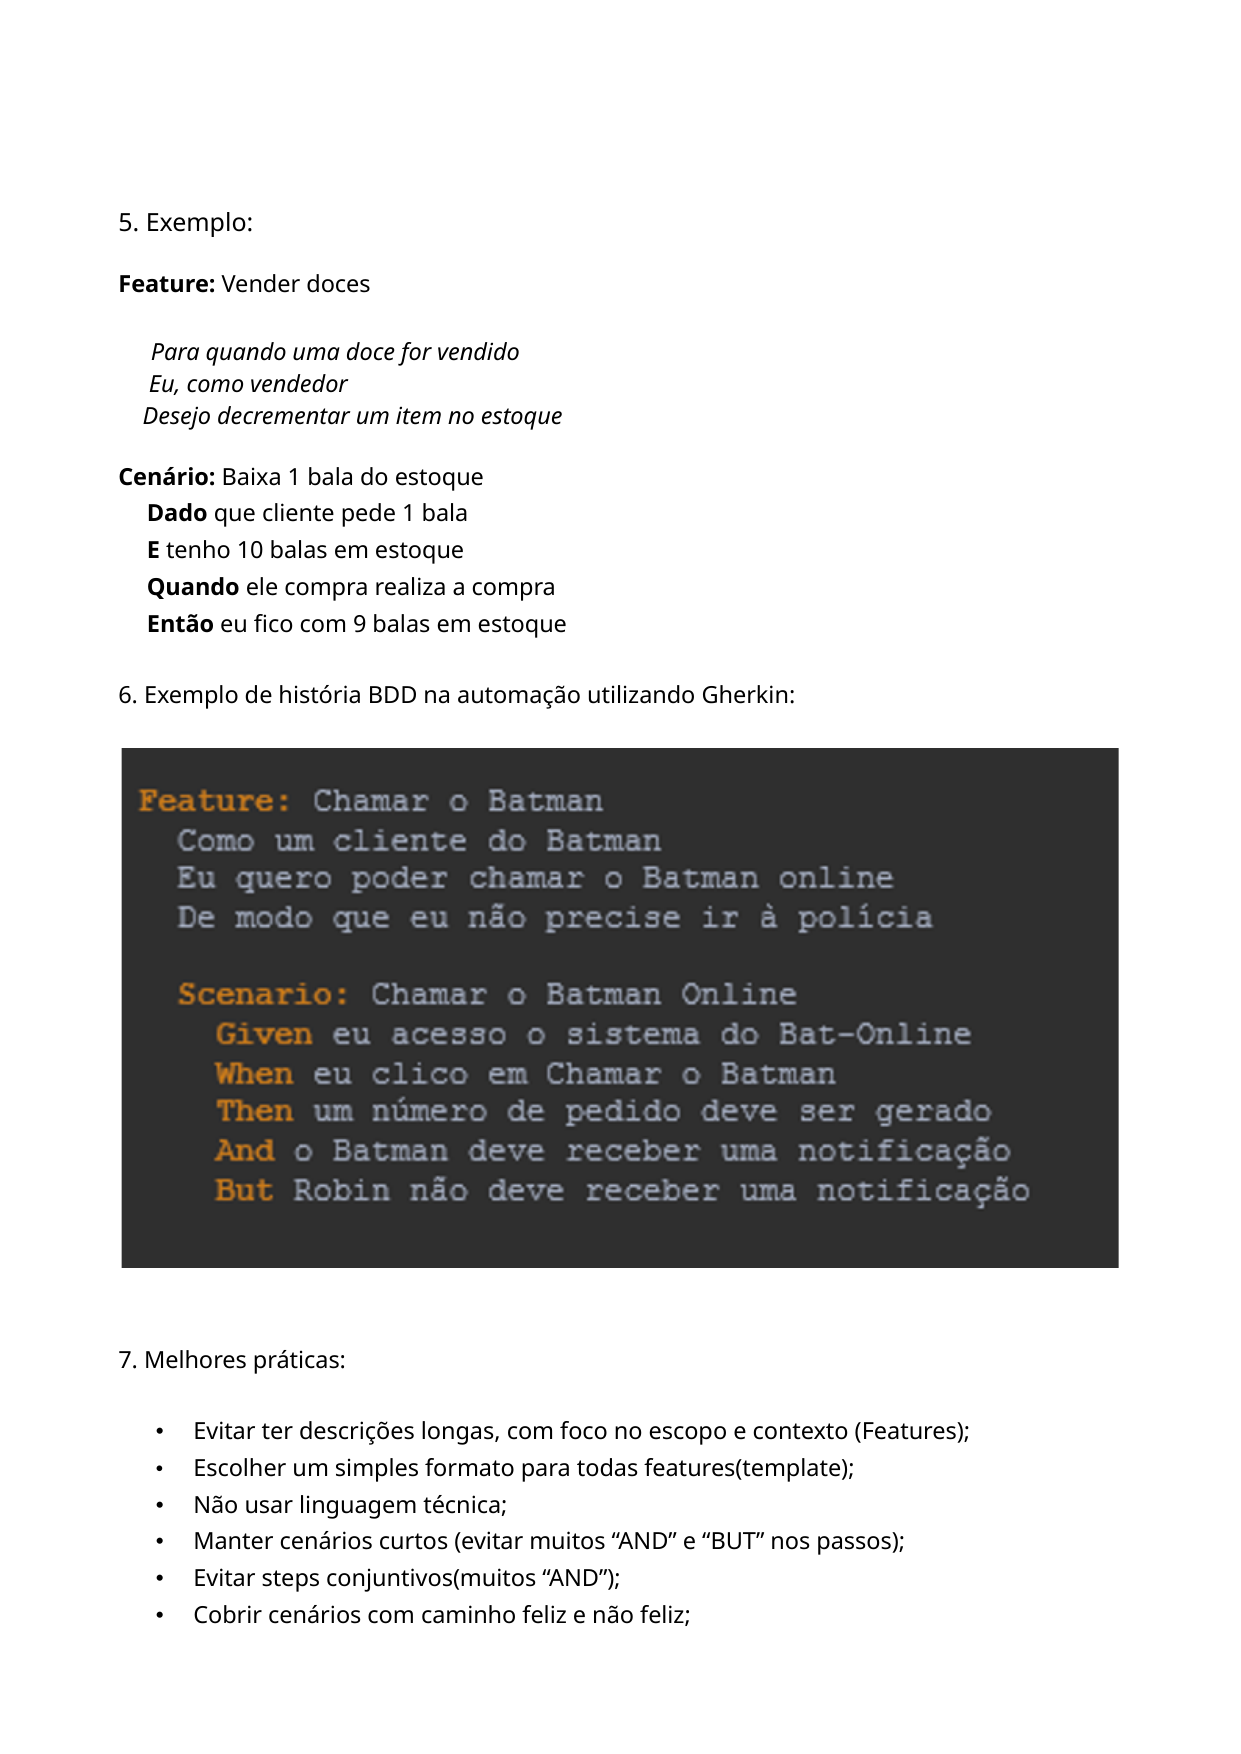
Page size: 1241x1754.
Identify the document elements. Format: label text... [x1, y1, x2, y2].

list Não usar linguagem técnica; [156, 1488, 1122, 1520]
list Evitar ter descrições longas, com foco no escopo e contexto (Features); [156, 1414, 1122, 1446]
list Evitar steps conjuntivos(muitos “AND”); [156, 1561, 1122, 1593]
list Escolher um simples formato para todas features(template); [156, 1451, 1122, 1483]
text 5. Exemplo: [118, 204, 1122, 238]
text Cenário: Baixa 1 bala do estoque Dado que cliente pede 1 bala E tenho 10 balas em estoque Quando ele compra realiza a compra Então eu fico com 9 balas em estoque [118, 460, 1122, 639]
text Feature: Vender doces [118, 267, 1122, 299]
list Cobrir cenários com caminho feliz e não feliz; [156, 1598, 1122, 1630]
text 7. Melhores práticas: [118, 1343, 1122, 1375]
list Manter cenários curtos (evitar muitos “AND” e “BUT” nos passos); [156, 1525, 1122, 1557]
text Para quando uma doce for vendido Eu, como vendedor Desejo decrementar um item no estoque [118, 299, 1122, 431]
picture [121, 748, 1119, 1268]
text 6. Exemplo de história BDD na automação utilizando Gherkin: [118, 678, 1122, 710]
